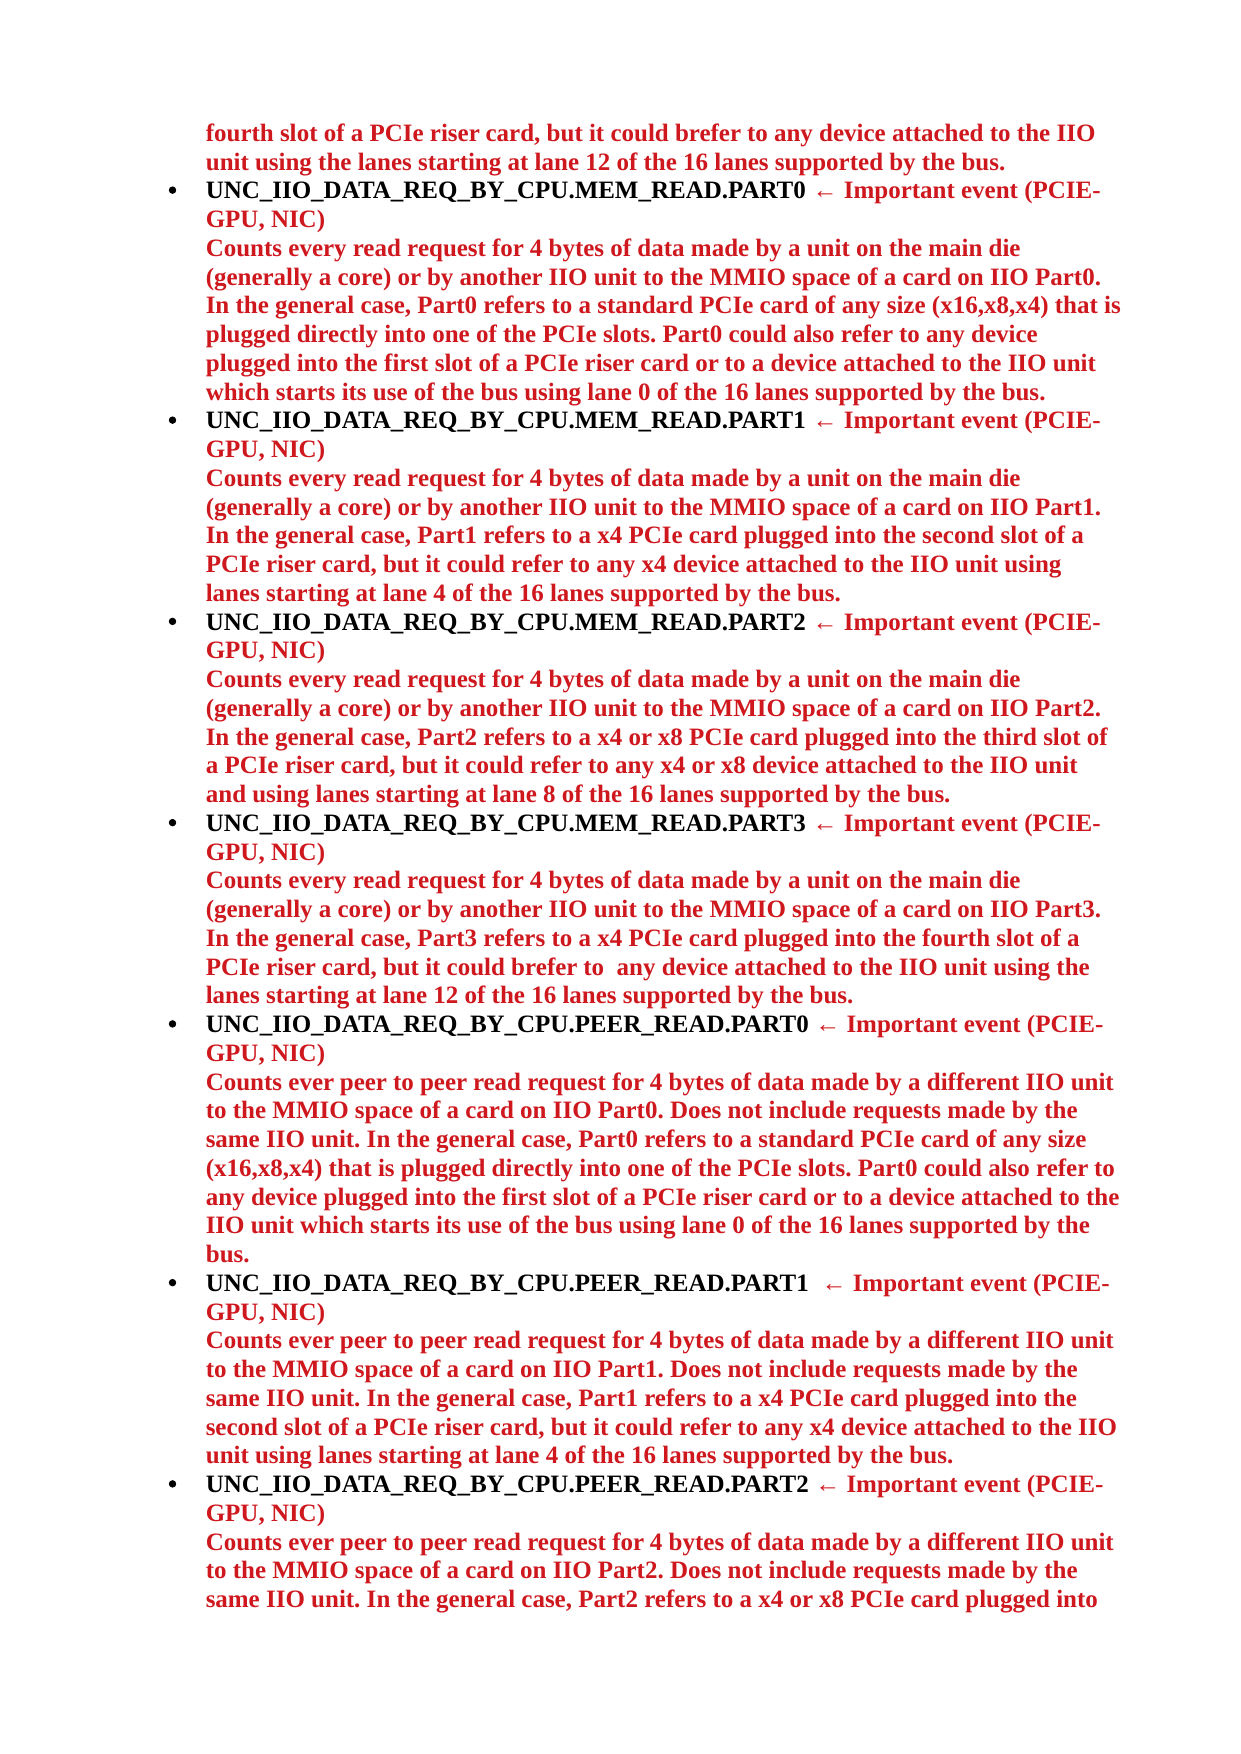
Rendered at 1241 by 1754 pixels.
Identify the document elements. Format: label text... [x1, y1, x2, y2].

list fourth slot of a PCIe riser card, but it could brefer to any device attached to the IIO unit using the lanes starting at lane 12 of the 16 lanes supported by the bus. [168, 118, 1122, 176]
list Counts every read request for 4 bytes of data made by a unit on the main die (generally a core) or by another IIO unit to the MMIO space of a card on IIO Part0. In the general case, Part0 refers to a standard PCIe card of any size (x16,x8,x4) that is plugged directly into one of the PCIe slots. Part0 could also refer to any device plugged into the first slot of a PCIe riser card or to a device attached to the IIO unit which starts its use of the bus using lane 0 of the 16 lanes supported by the bus. [168, 233, 1122, 406]
list Counts ever peer to peer read request for 4 bytes of data made by a different IIO unit to the MMIO space of a card on IIO Part1. Does not include requests made by the same IIO unit. In the general case, Part1 refers to a x4 PCIe card plugged into the second slot of a PCIe riser card, but it could refer to any x4 device attached to the IIO unit using lanes starting at lane 4 of the 16 lanes supported by the bus. [168, 1326, 1122, 1469]
list UNC_IIO_DATA_REQ_BY_CPU.PEER_READ.PART1 ← Important event (PCIE-GPU, NIC) [168, 1268, 1122, 1326]
list Counts ever peer to peer read request for 4 bytes of data made by a different IIO unit to the MMIO space of a card on IIO Part2. Does not include requests made by the same IIO unit. In the general case, Part2 refers to a x4 or x8 PCIe card plugged into [168, 1527, 1122, 1613]
list Counts ever peer to peer read request for 4 bytes of data made by a different IIO unit to the MMIO space of a card on IIO Part0. Does not include requests made by the same IIO unit. In the general case, Part0 refers to a standard PCIe card of any size (x16,x8,x4) that is plugged directly into one of the PCIe slots. Part0 could also refer to any device plugged into the first slot of a PCIe riser card or to a device attached to the IIO unit which starts its use of the bus using lane 0 of the 16 lanes supported by the bus. [168, 1067, 1122, 1268]
list UNC_IIO_DATA_REQ_BY_CPU.MEM_READ.PART3 ← Important event (PCIE-GPU, NIC) [168, 808, 1122, 866]
list Counts every read request for 4 bytes of data made by a unit on the main die (generally a core) or by another IIO unit to the MMIO space of a card on IIO Part1. In the general case, Part1 refers to a x4 PCIe card plugged into the second slot of a PCIe riser card, but it could refer to any x4 device attached to the IIO unit using lanes starting at lane 4 of the 16 lanes supported by the bus. [168, 463, 1122, 607]
list UNC_IIO_DATA_REQ_BY_CPU.MEM_READ.PART2 ← Important event (PCIE-GPU, NIC) [168, 607, 1122, 664]
list UNC_IIO_DATA_REQ_BY_CPU.MEM_READ.PART1 ← Important event (PCIE-GPU, NIC) [168, 406, 1122, 463]
list Counts every read request for 4 bytes of data made by a unit on the main die (generally a core) or by another IIO unit to the MMIO space of a card on IIO Part2. In the general case, Part2 refers to a x4 or x8 PCIe card plugged into the third slot of a PCIe riser card, but it could refer to any x4 or x8 device attached to the IIO unit and using lanes starting at lane 8 of the 16 lanes supported by the bus. [168, 664, 1122, 808]
list UNC_IIO_DATA_REQ_BY_CPU.PEER_READ.PART2 ← Important event (PCIE-GPU, NIC) [168, 1469, 1122, 1527]
list UNC_IIO_DATA_REQ_BY_CPU.MEM_READ.PART0 ← Important event (PCIE-GPU, NIC) [168, 176, 1122, 233]
list UNC_IIO_DATA_REQ_BY_CPU.PEER_READ.PART0 ← Important event (PCIE-GPU, NIC) [168, 1009, 1122, 1067]
list Counts every read request for 4 bytes of data made by a unit on the main die (generally a core) or by another IIO unit to the MMIO space of a card on IIO Part3. In the general case, Part3 refers to a x4 PCIe card plugged into the fourth slot of a PCIe riser card, but it could brefer to any device attached to the IIO unit using the lanes starting at lane 12 of the 16 lanes supported by the bus. [168, 866, 1122, 1009]
